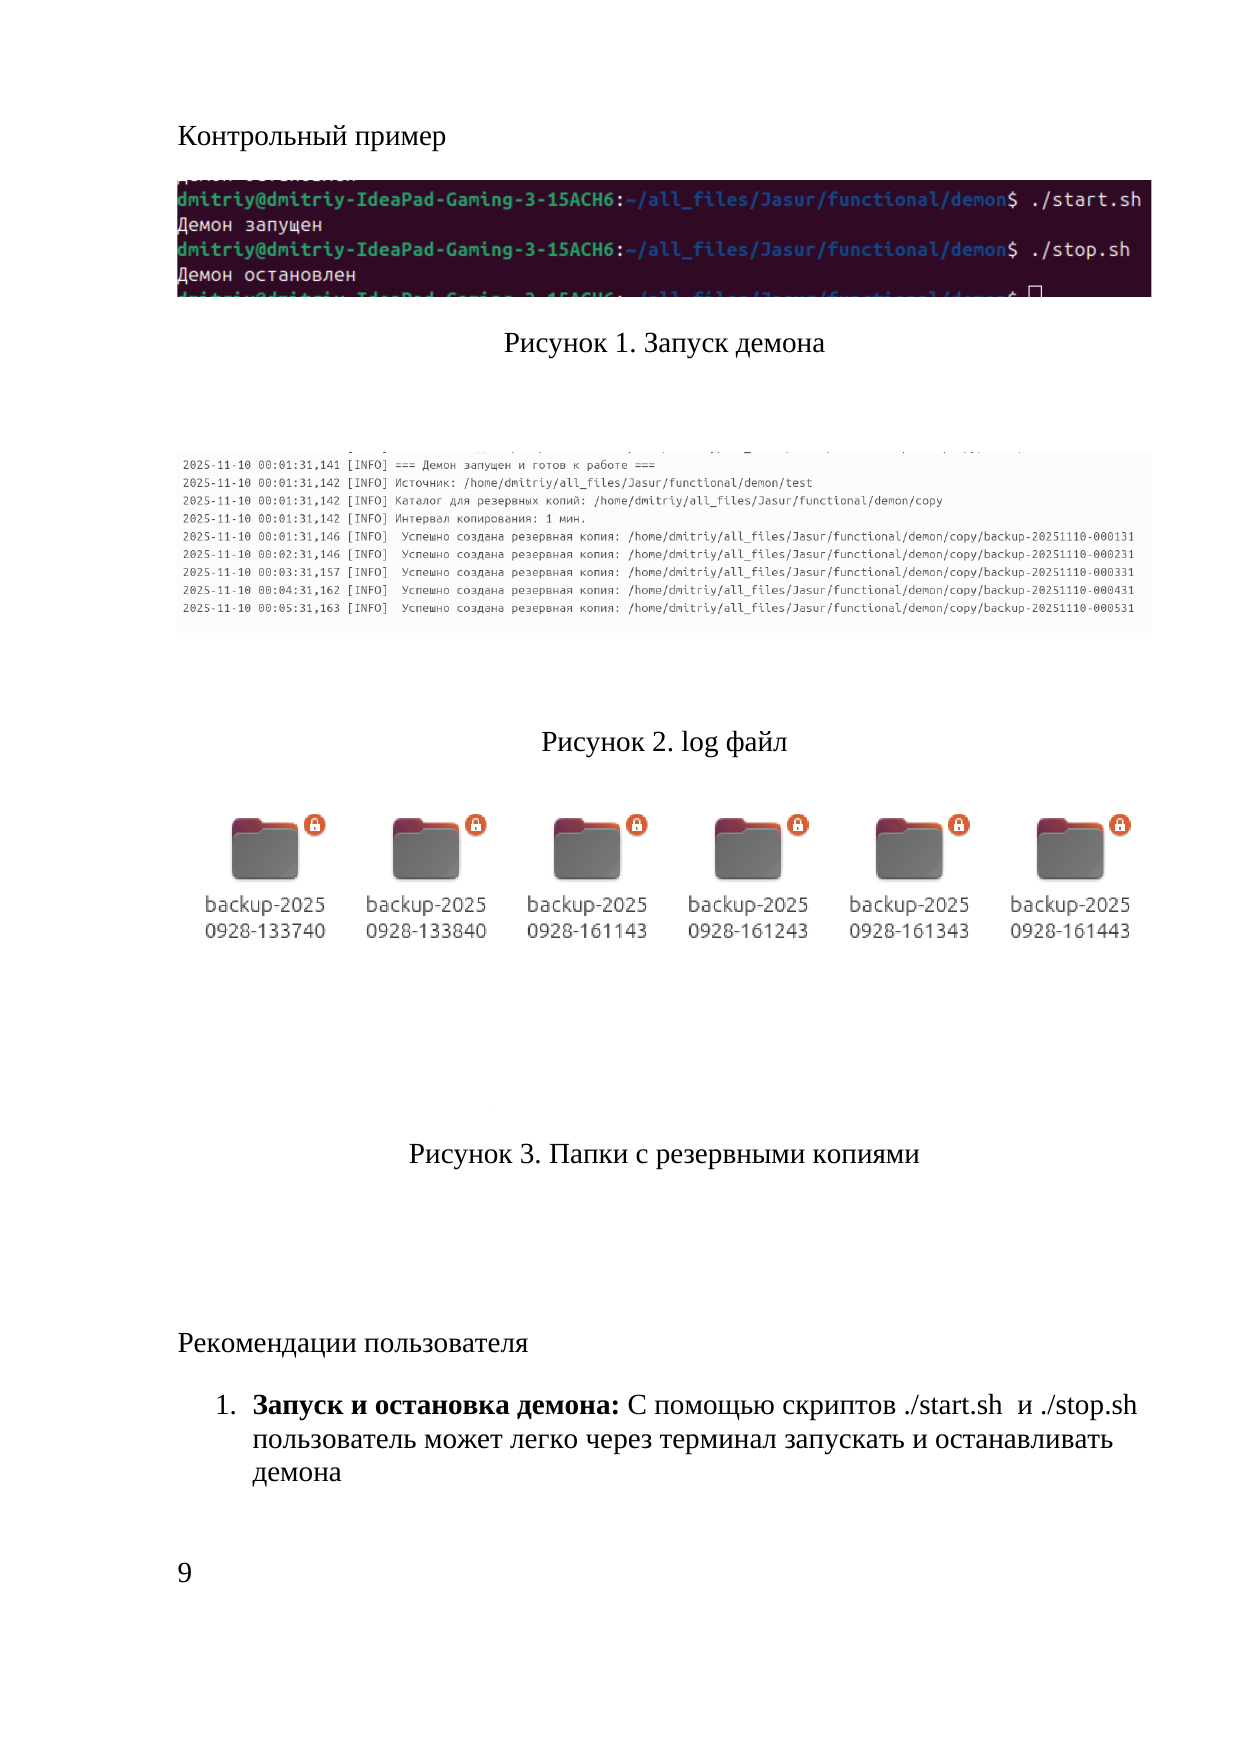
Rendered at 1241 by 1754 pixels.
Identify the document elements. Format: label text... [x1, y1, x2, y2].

picture [177, 786, 1152, 1108]
picture [177, 180, 1152, 297]
text Рисунок 2. log файл [177, 724, 1152, 758]
text Рекомендации пользователя [177, 1325, 1152, 1358]
text Контрольный пример [177, 118, 1152, 152]
text Рисунок 3. Папки с резервными копиями [177, 1137, 1152, 1170]
list Запуск и остановка демона: С помощью скриптов ./start.sh и ./stop.sh пользователь может легко через терминал запускать и останавливать демона [215, 1387, 1152, 1488]
text Рисунок 1. Запуск демона [177, 297, 1152, 359]
picture [177, 452, 1152, 633]
